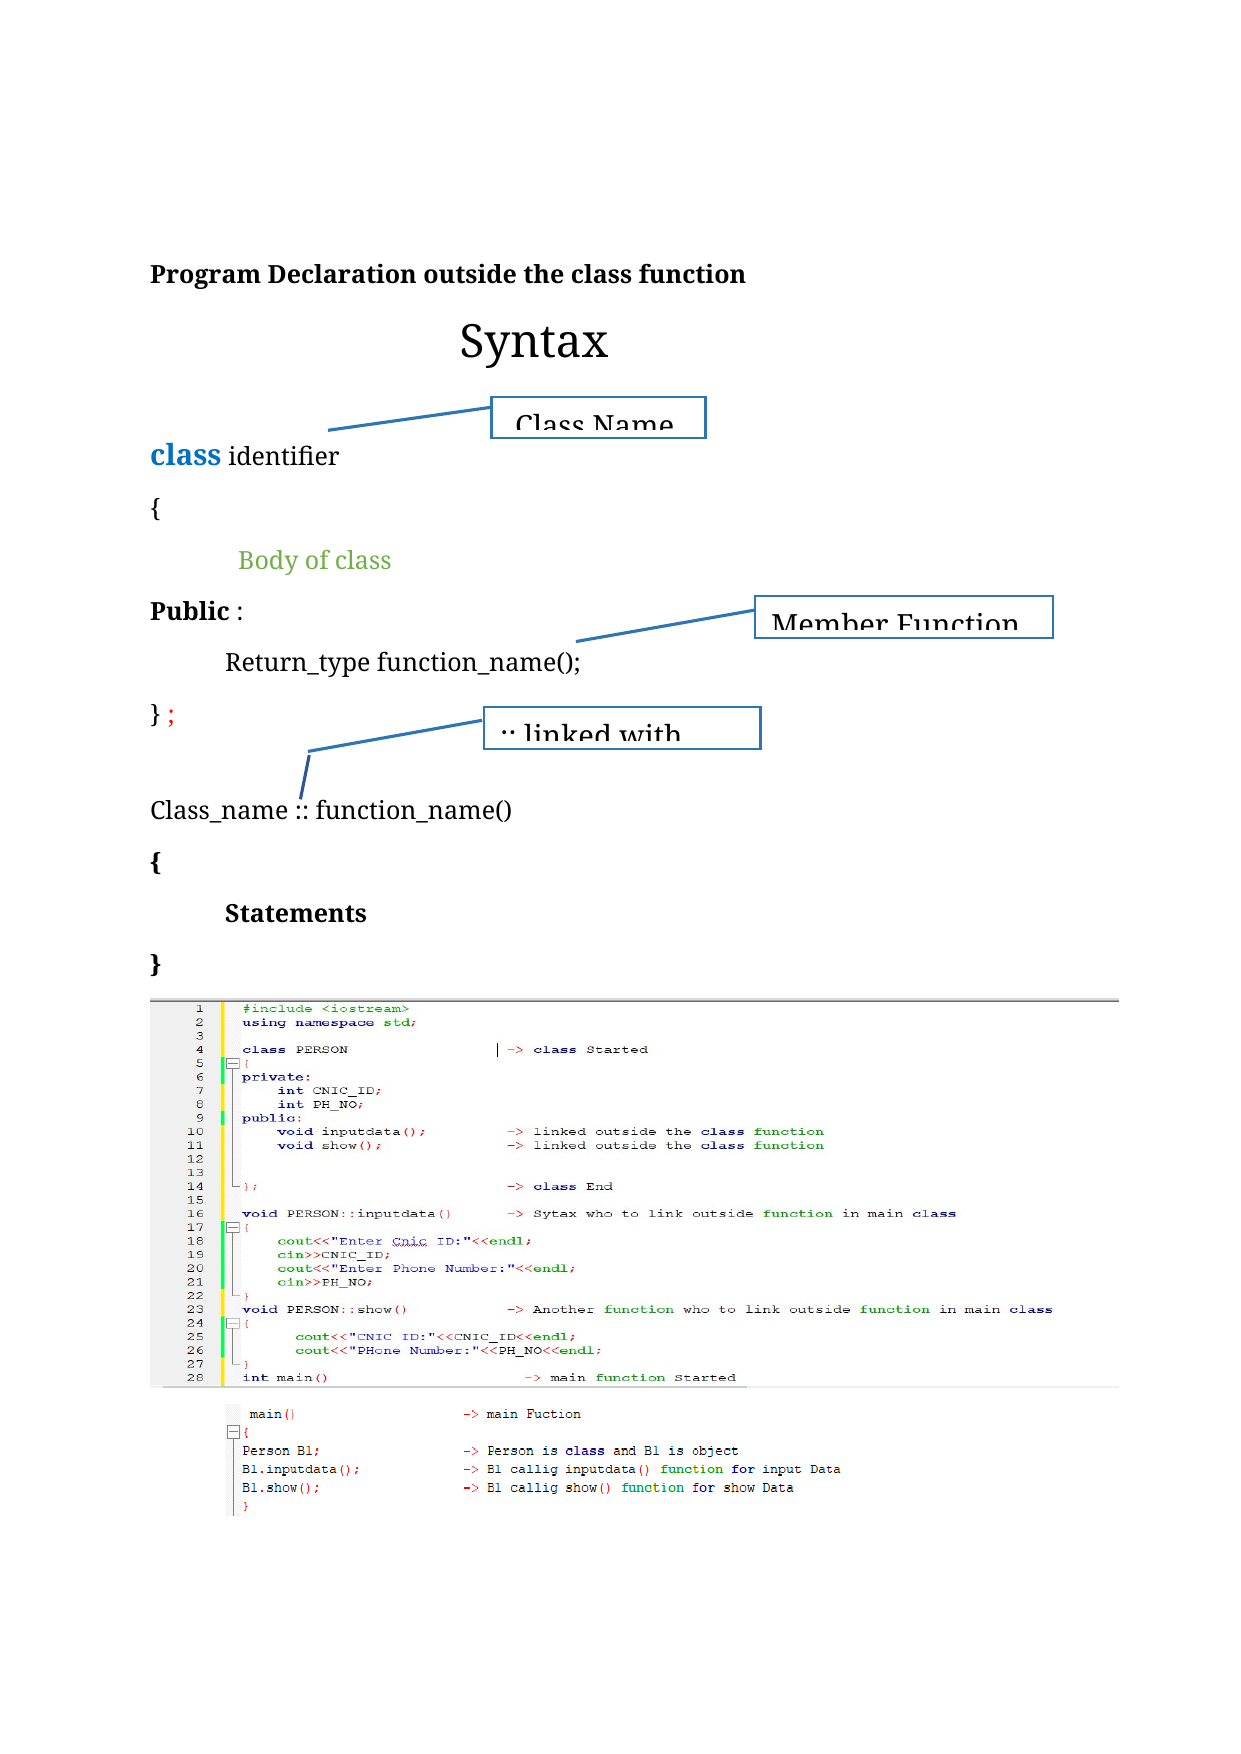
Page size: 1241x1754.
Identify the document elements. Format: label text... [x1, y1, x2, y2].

text Class_name :: function_name() [150, 793, 1090, 827]
text Syntax [150, 308, 1090, 371]
text Public : [668, 612, 754, 628]
text Statements [150, 896, 1090, 930]
text { [150, 844, 1090, 878]
text } ; [437, 722, 483, 731]
text } ; [485, 708, 759, 748]
text Member Function [771, 604, 1037, 629]
text Return_type function_name(); [150, 645, 1090, 679]
text Program Declaration outside the class function [150, 257, 1090, 291]
text Body of class [150, 542, 1090, 576]
text :: linked with Class [500, 716, 744, 740]
text { [150, 491, 1090, 525]
text Class Name [507, 405, 689, 430]
text class identifier [150, 434, 1090, 474]
text } [150, 947, 1090, 981]
text } ; [150, 696, 1090, 731]
text Public : [756, 597, 1052, 637]
text Public : [150, 594, 1090, 628]
